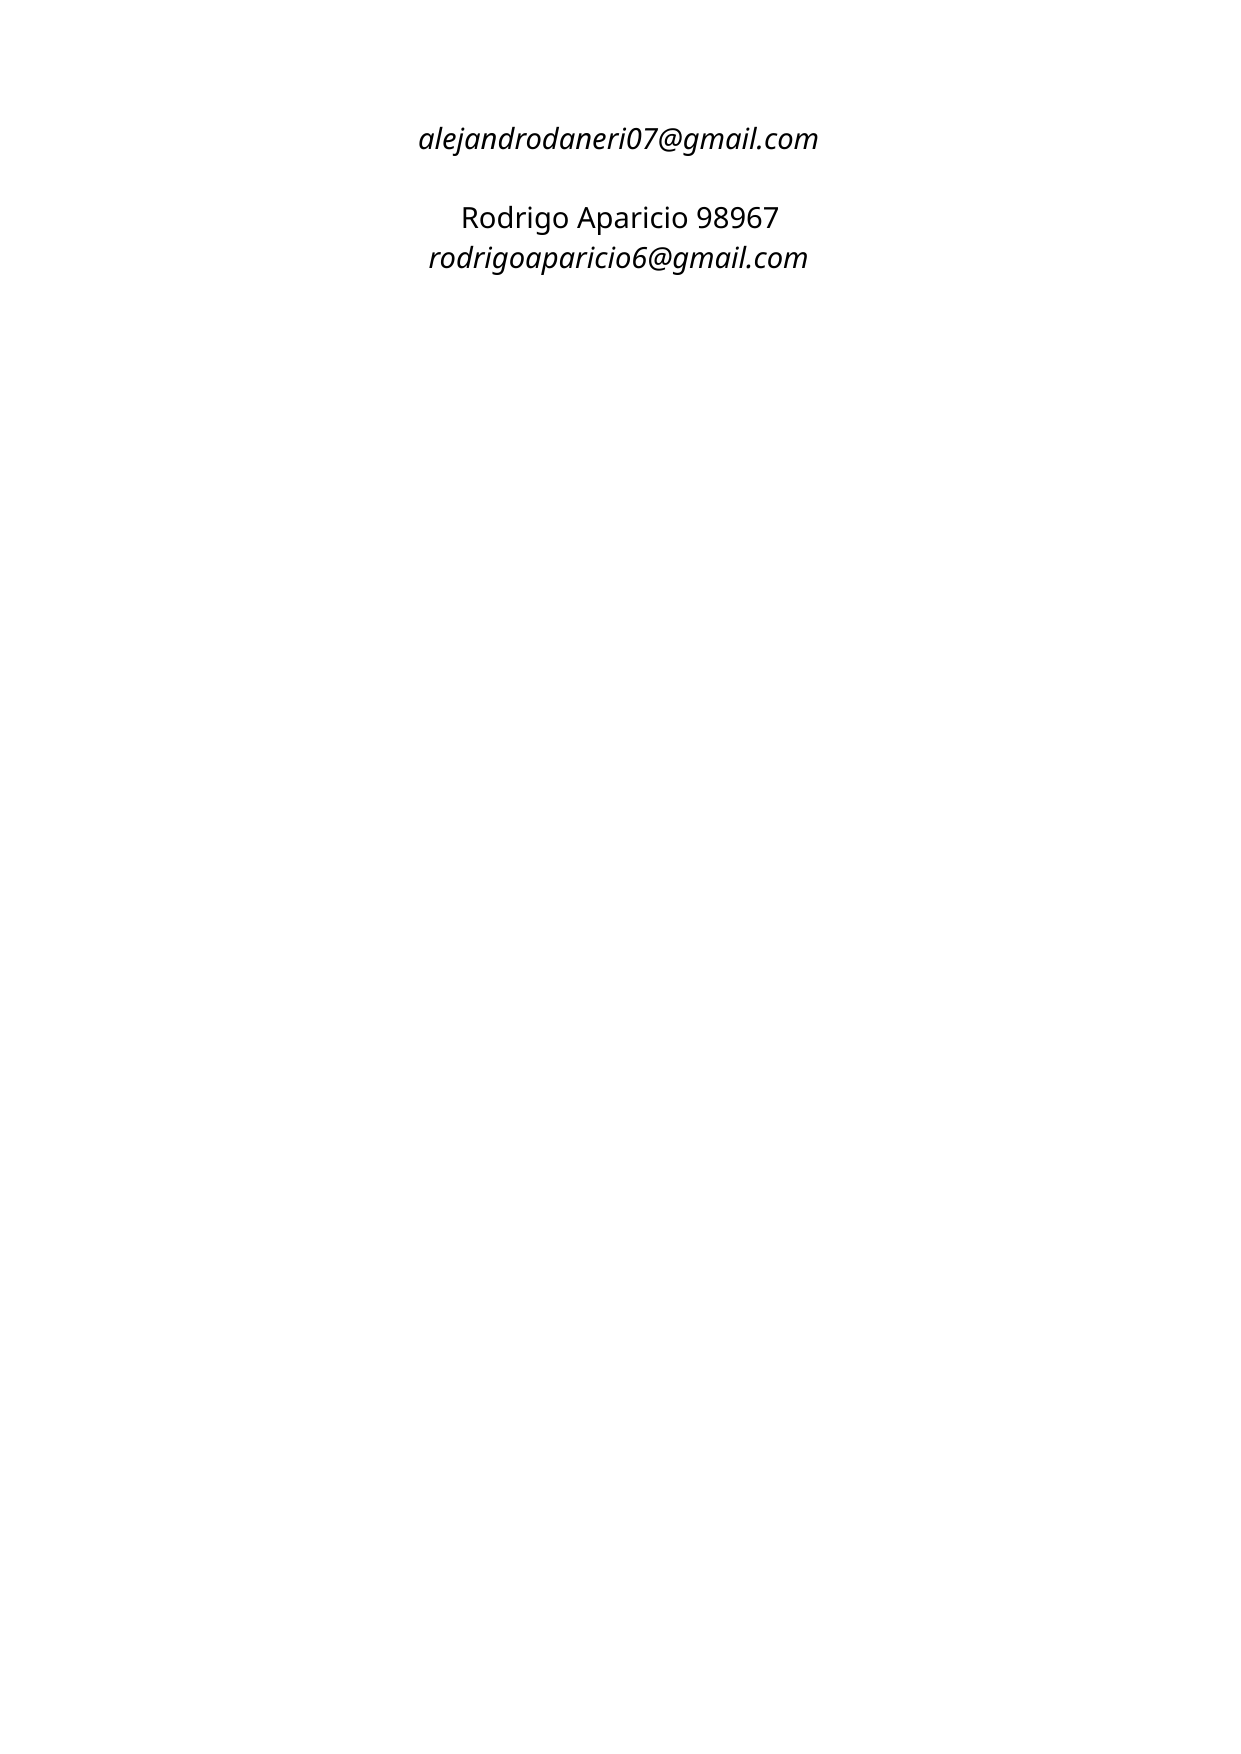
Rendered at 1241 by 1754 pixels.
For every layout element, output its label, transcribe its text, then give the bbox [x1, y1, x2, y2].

text alejandrodaneri07@gmail.com [118, 118, 1122, 158]
text Rodrigo Aparicio 98967 [118, 197, 1122, 237]
text rodrigoaparicio6@gmail.com [118, 237, 1122, 277]
